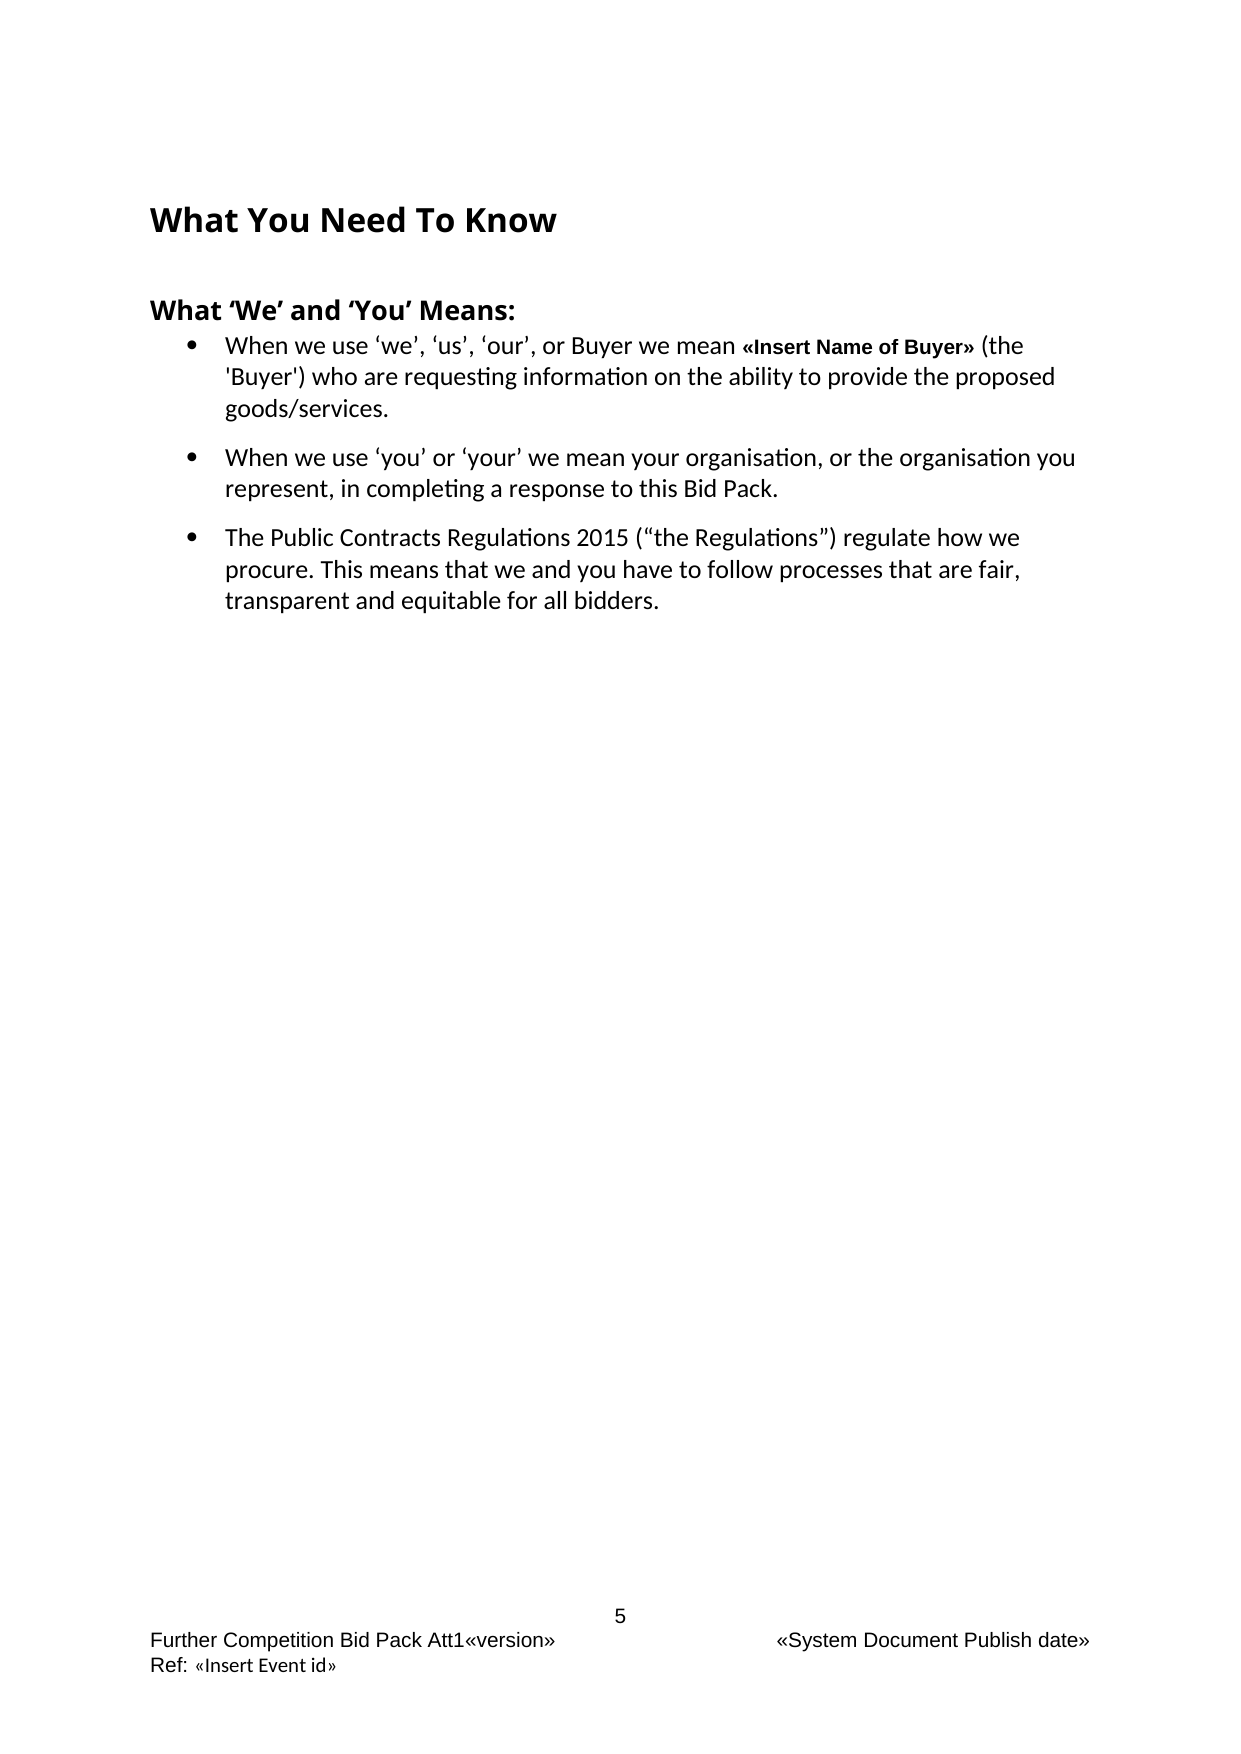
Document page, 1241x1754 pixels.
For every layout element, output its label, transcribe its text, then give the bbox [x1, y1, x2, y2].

subtitle What ‘We’ and ‘You’ Means: [150, 292, 1090, 329]
list When we use ‘we’, ‘us’, ‘our’, or Buyer we mean «Insert Name of Buyer» (the 'Buyer') who are requesting information on the ability to provide the proposed goods/services. [187, 329, 1090, 424]
list When we use ‘you’ or ‘your’ we mean your organisation, or the organisation you represent, in completing a response to this Bid Pack. [187, 441, 1090, 504]
subtitle What You Need To Know [150, 197, 1090, 288]
list The Public Contracts Regulations 2015 (“the Regulations”) regulate how we procure. This means that we and you have to follow processes that are fair, transparent and equitable for all bidders. [187, 521, 1090, 616]
